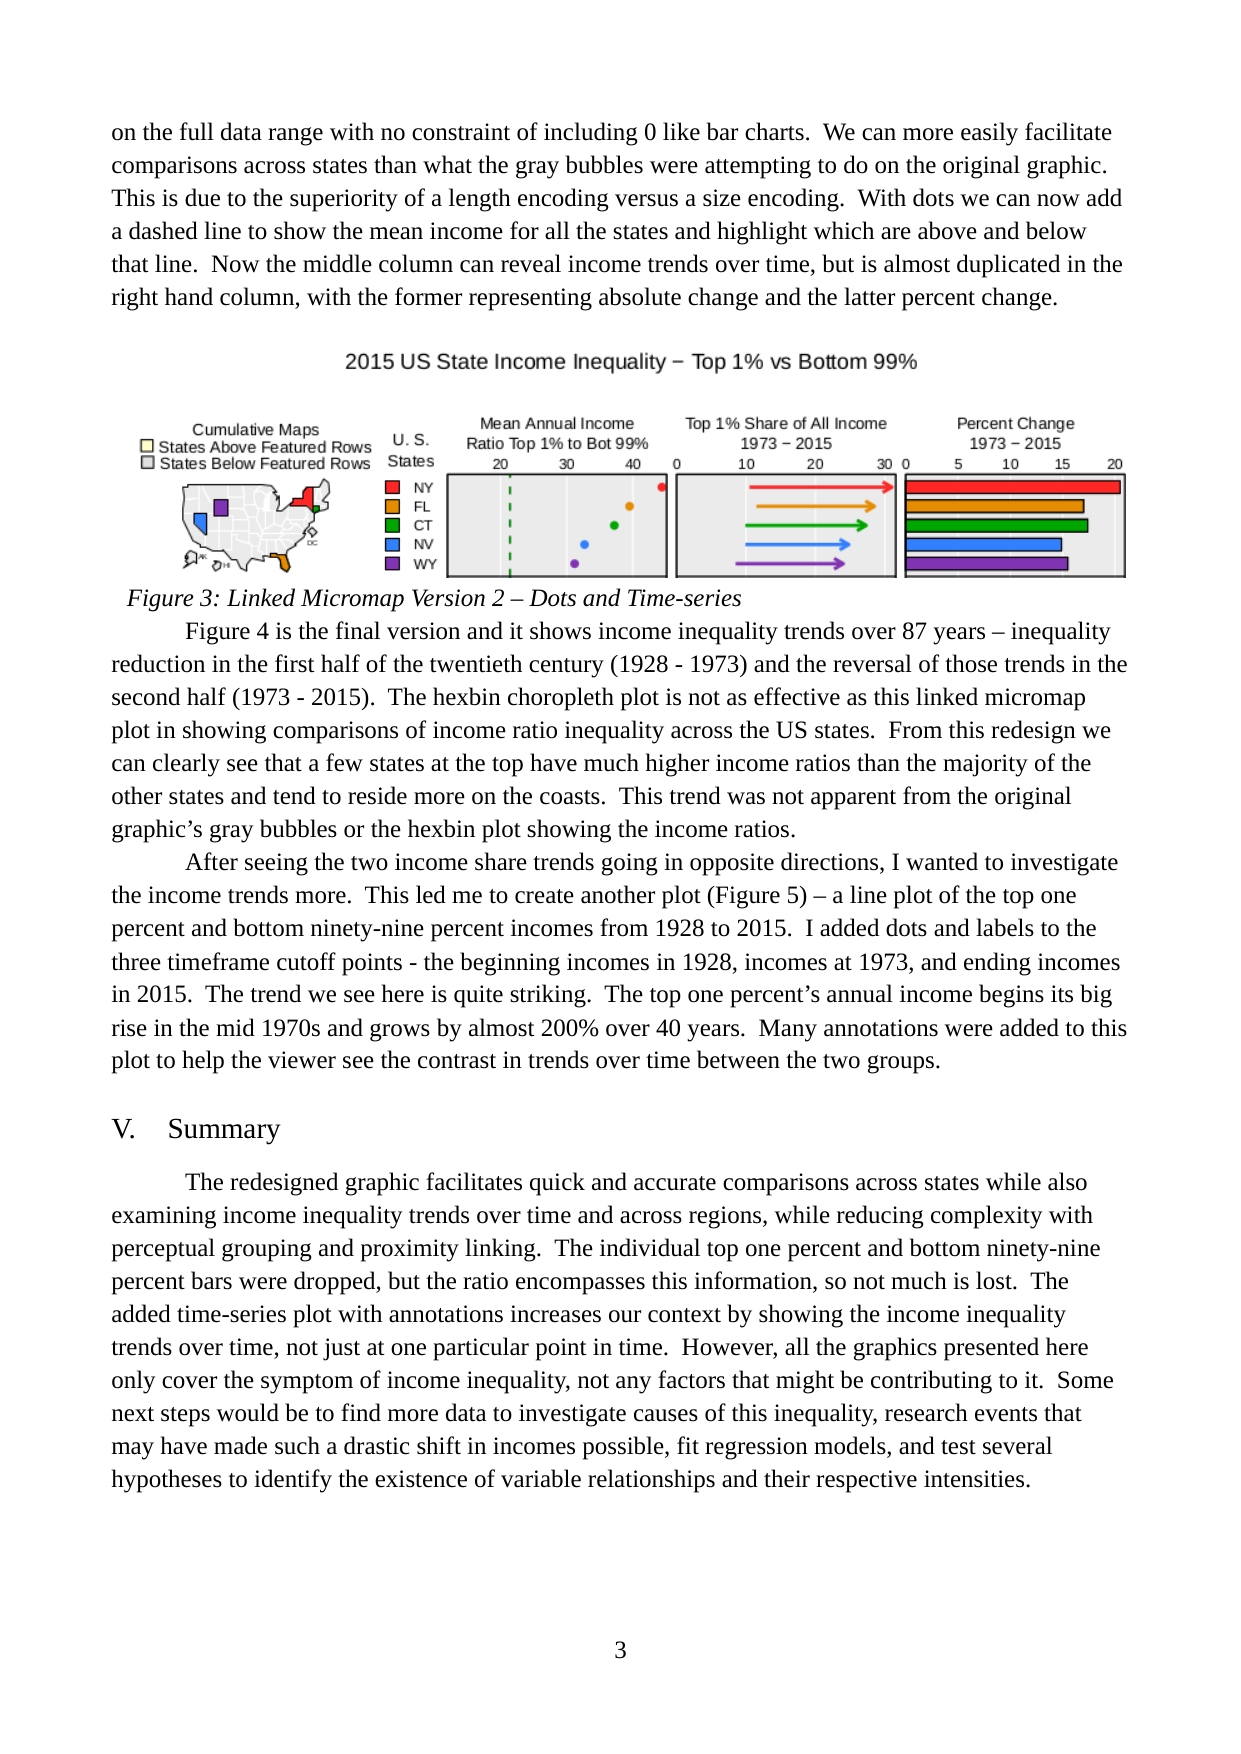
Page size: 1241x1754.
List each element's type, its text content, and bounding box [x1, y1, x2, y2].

text Figure 4 is the final version and it shows income inequality trends over 87 years – inequality reduction in the first half of the twentieth century (1928 - 1973) and the reversal of those trends in the second half (1973 - 2015). The hexbin choropleth plot is not as effective as this linked micromap plot in showing comparisons of income ratio inequality across the US states. From this redesign we can clearly see that a few states at the top have much higher income ratios than the majority of the other states and tend to reside more on the coasts. This trend was not apparent from the original graphic’s gray bubbles or the hexbin plot showing the income ratios. [111, 477, 1129, 843]
picture [126, 339, 1131, 578]
text V. Summary [111, 1112, 1129, 1145]
text After seeing the two income share trends going in opposite directions, I wanted to investigate the income trends more. This led me to create another plot (Figure 5) – a line plot of the top one percent and bottom ninety-nine percent incomes from 1928 to 2015. I added dots and labels to the three timeframe cutoff points - the beginning incomes in 1928, incomes at 1973, and ending incomes in 2015. The trend we see here is quite striking. The top one percent’s annual income begins its big rise in the mid 1970s and grows by almost 200% over 40 years. Many annotations were added to this plot to help the viewer see the contrast in trends over time between the two groups. [111, 847, 1129, 1074]
text on the full data range with no constraint of including 0 like bar charts. We can more easily facilitate comparisons across states than what the gray bubbles were attempting to do on the original graphic. This is due to the superiority of a length encoding versus a size encoding. With dots we can now add a dashed line to show the mean income for all the states and highlight which are above and below that line. Now the middle column can reveal income trends over time, but is almost duplicated in the right hand column, with the former representing absolute change and the latter percent change. [111, 117, 1129, 311]
text Figure 3: Linked Micromap Version 2 – Dots and Time-series [127, 578, 1131, 612]
text The redesigned graphic facilitates quick and accurate comparisons across states while also examining income inequality trends over time and across regions, while reducing complexity with perceptual grouping and proximity linking. The individual top one percent and bottom ninety-nine percent bars were dropped, but the ratio encompasses this information, so not much is lost. The added time-series plot with annotations increases our context by showing the income inequality trends over time, not just at one particular point in time. However, all the graphics presented here only cover the symptom of income inequality, not any factors that might be contributing to it. Some next steps would be to find more data to investigate causes of this inequality, research events that may have made such a drastic shift in incomes possible, fit regression models, and test several hypotheses to identify the existence of variable relationships and their respective intensities. [111, 1167, 1129, 1493]
